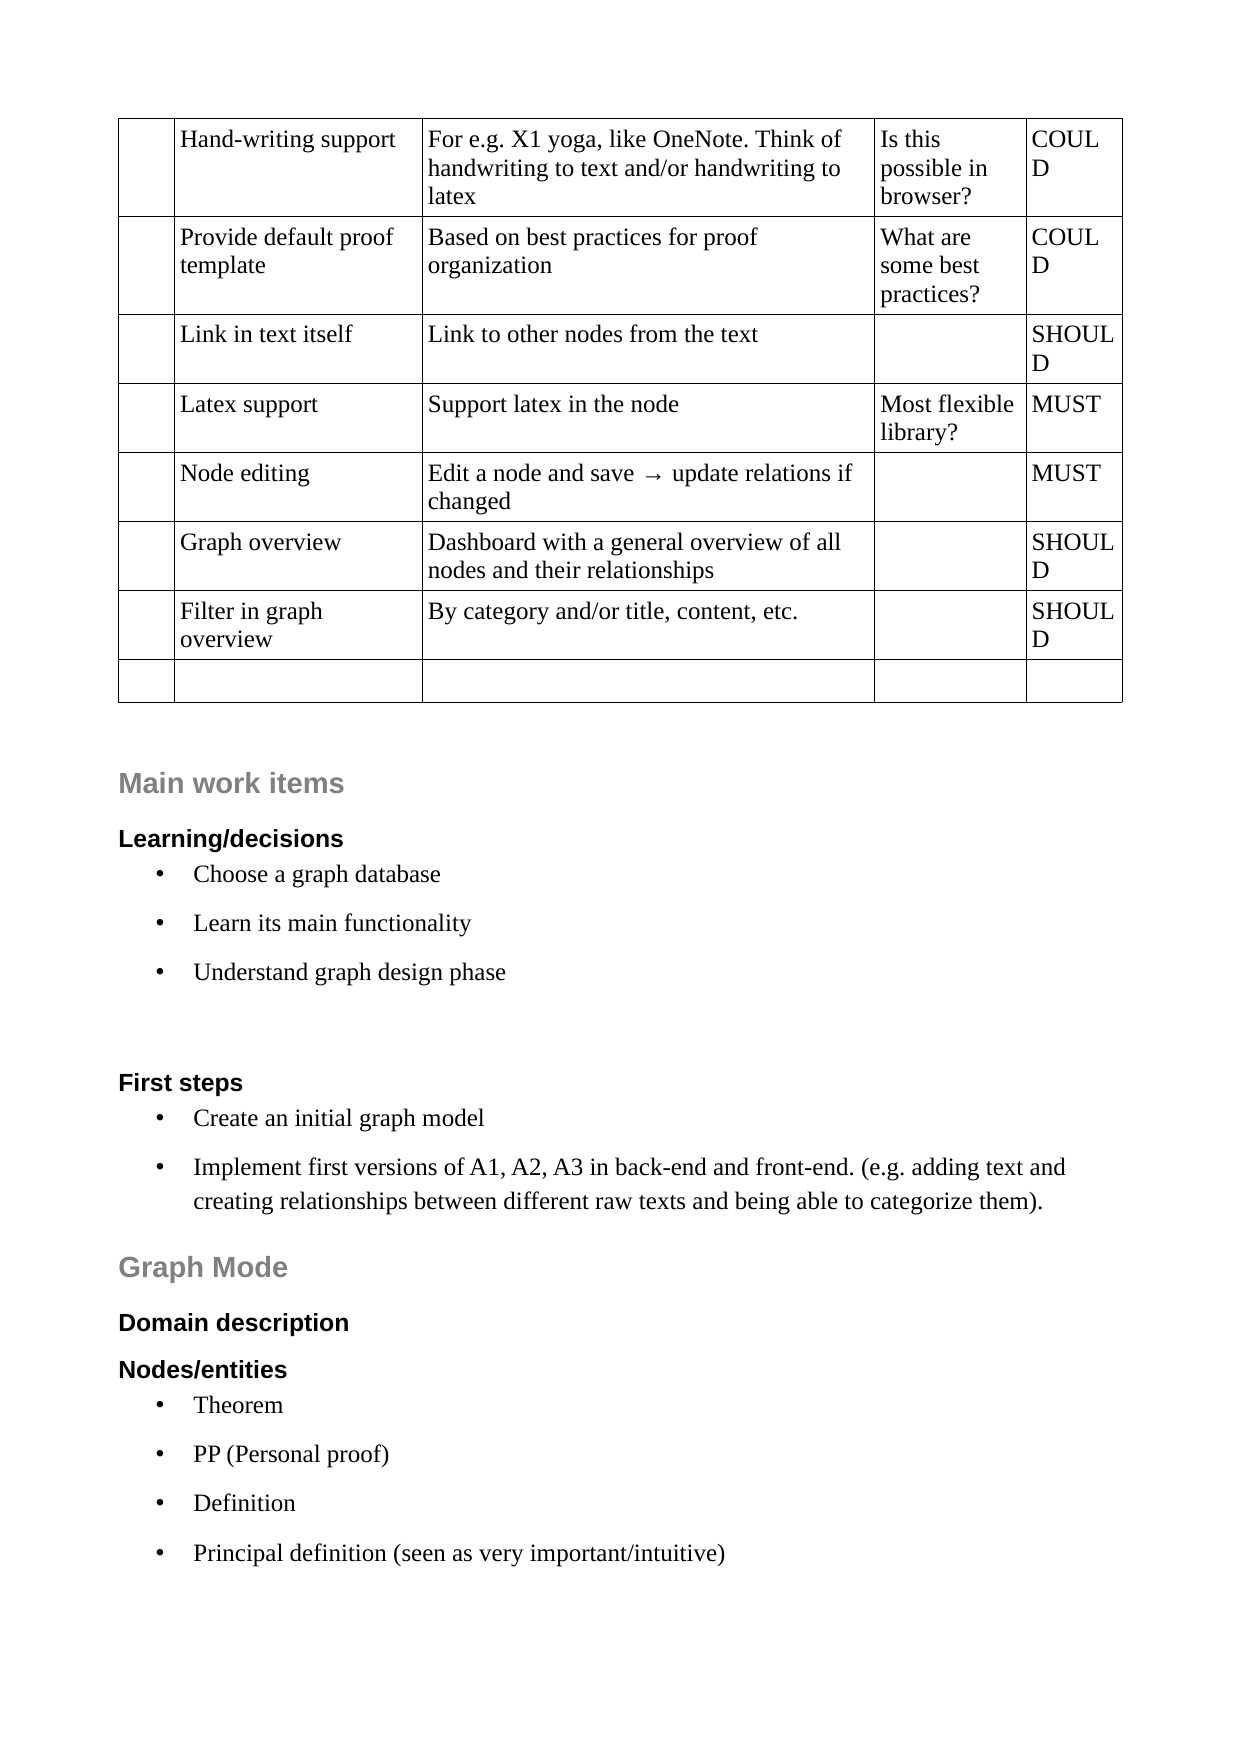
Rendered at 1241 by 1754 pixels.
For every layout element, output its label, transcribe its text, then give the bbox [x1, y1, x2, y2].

list Learn its main functionality [156, 908, 1122, 937]
table_cell Hand-writing support [175, 119, 422, 216]
table_cell Link to other nodes from the text [423, 315, 874, 383]
table_cell SHOULD [1027, 315, 1122, 383]
table_cell [875, 522, 1026, 590]
table_cell Link in text itself [175, 315, 422, 383]
table_cell MUST [1027, 384, 1122, 452]
subtitle Main work items [118, 766, 1122, 799]
table_cell [1027, 660, 1122, 702]
table_cell COULD [1027, 217, 1122, 314]
list Choose a graph database [156, 859, 1122, 888]
table_cell Is this possible in browser? [875, 119, 1026, 216]
table_cell SHOULD [1027, 522, 1122, 590]
table_cell [875, 315, 1026, 383]
table_cell Node editing [175, 453, 422, 521]
table_cell [119, 315, 174, 383]
table_cell MUST [1027, 453, 1122, 521]
table_cell Filter in graph overview [175, 591, 422, 659]
table_cell [119, 119, 174, 216]
table_cell [119, 453, 174, 521]
subtitle First steps [118, 1068, 1122, 1096]
table_cell By category and/or title, content, etc. [423, 591, 874, 659]
table_cell Dashboard with a general overview of all nodes and their relationships [423, 522, 874, 590]
list Understand graph design phase [156, 957, 1122, 986]
table_cell SHOULD [1027, 591, 1122, 659]
table_cell What are some best practices? [875, 217, 1026, 314]
table_cell [119, 591, 174, 659]
table_cell [875, 453, 1026, 521]
table_cell [119, 522, 174, 590]
list Definition [156, 1488, 1122, 1517]
list Theorem [156, 1390, 1122, 1419]
table_cell [875, 660, 1026, 702]
table_cell [875, 591, 1026, 659]
list PP (Personal proof) [156, 1439, 1122, 1468]
list Create an initial graph model [156, 1103, 1122, 1131]
table_cell [119, 660, 174, 702]
list Implement first versions of A1, A2, A3 in back-end and front-end. (e.g. adding text and creating relationships between different raw texts and being able to categorize them). [156, 1152, 1122, 1215]
table_cell Most flexible library? [875, 384, 1026, 452]
subtitle Domain description [118, 1308, 1122, 1337]
table_cell Provide default proof template [175, 217, 422, 314]
table_cell [119, 217, 174, 314]
subtitle Nodes/entities [118, 1356, 1122, 1384]
subtitle Learning/decisions [118, 824, 1122, 853]
table_cell Edit a node and save → update relations if changed [423, 453, 874, 521]
table_cell [119, 384, 174, 452]
table_cell COULD [1027, 119, 1122, 216]
list Principal definition (seen as very important/intuitive) [156, 1538, 1122, 1566]
table_cell For e.g. X1 yoga, like OneNote. Think of handwriting to text and/or handwriting to latex [423, 119, 874, 216]
table_cell Graph overview [175, 522, 422, 590]
table_cell [175, 660, 422, 702]
table_cell Support latex in the node [423, 384, 874, 452]
table_cell [423, 660, 874, 702]
table_cell Latex support [175, 384, 422, 452]
table_cell Based on best practices for proof organization [423, 217, 874, 314]
subtitle Graph Mode [118, 1250, 1122, 1283]
